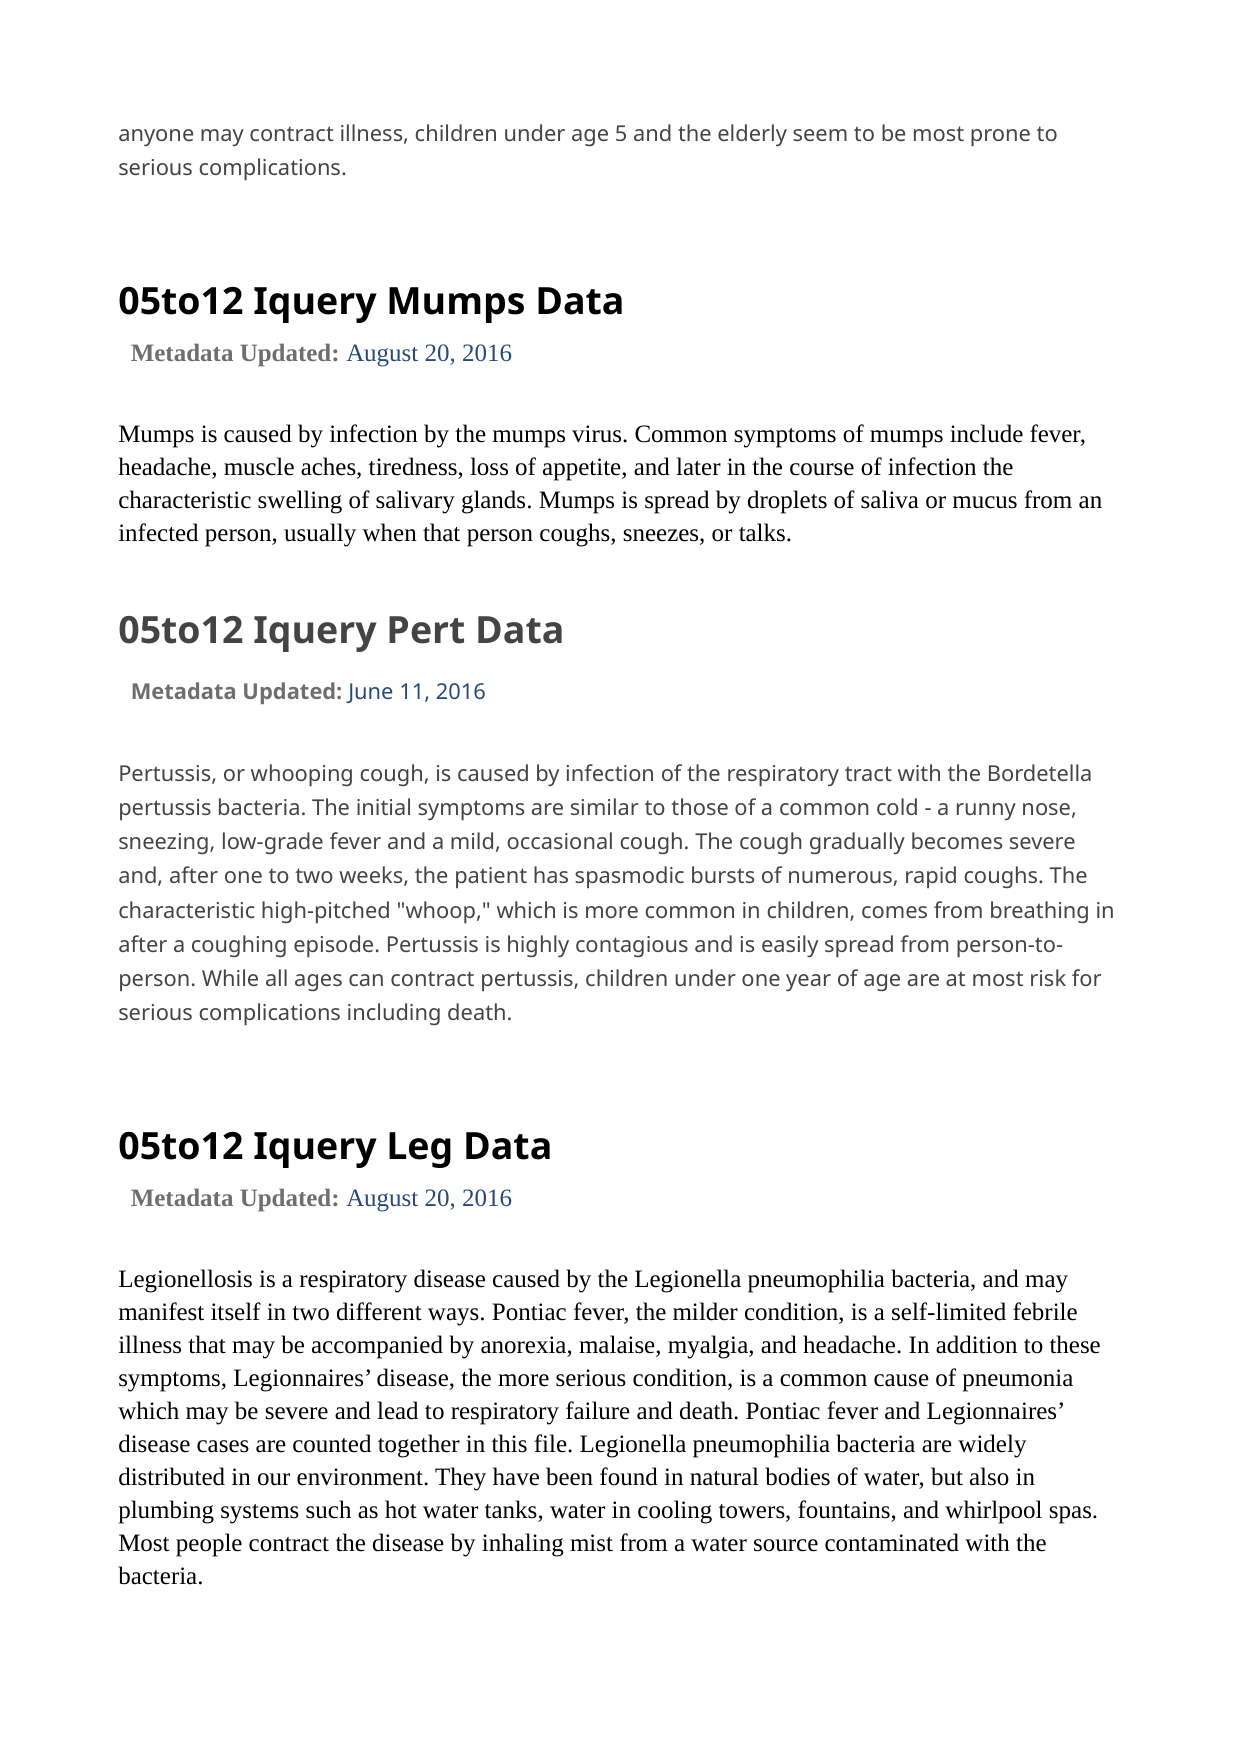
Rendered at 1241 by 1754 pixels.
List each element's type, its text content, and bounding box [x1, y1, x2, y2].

subtitle 05to12 Iquery Mumps Data [118, 275, 1122, 326]
text anyone may contract illness, children under age 5 and the elderly seem to be most prone to serious complications. [118, 118, 1122, 182]
text Metadata Updated: August 20, 2016 [131, 1183, 1122, 1212]
text Metadata Updated: June 11, 2016 [131, 676, 1122, 706]
text Legionellosis is a respiratory disease caused by the Legionella pneumophilia bacteria, and may manifest itself in two different ways. Pontiac fever, the milder condition, is a self-limited febrile illness that may be accompanied by anorexia, malaise, myalgia, and headache. In addition to these symptoms, Legionnaires’ disease, the more serious condition, is a common cause of pneumonia which may be severe and lead to respiratory failure and death. Pontiac fever and Legionnaires’ disease cases are counted together in this file. Legionella pneumophilia bacteria are widely distributed in our environment. They have been found in natural bodies of water, but also in plumbing systems such as hot water tanks, water in cooling towers, fountains, and whirlpool spas. Most people contract the disease by inhaling mist from a water source contaminated with the bacteria. [118, 1264, 1122, 1589]
text Mumps is caused by infection by the mumps virus. Common symptoms of mumps include fever, headache, muscle aches, tiredness, loss of appetite, and later in the course of infection the characteristic swelling of salivary glands. Mumps is spread by droplets of saliva or mucus from an infected person, usually when that person coughs, sneezes, or talks. [118, 419, 1122, 547]
subtitle 05to12 Iquery Leg Data [118, 1119, 1122, 1171]
text Pertussis, or whooping cough, is caused by infection of the respiratory tract with the Bordetella pertussis bacteria. The initial symptoms are similar to those of a common cold - a runny nose, sneezing, low-grade fever and a mild, occasional cough. The cough gradually becomes severe and, after one to two weeks, the patient has spasmodic bursts of numerous, rapid coughs. The characteristic high-pitched "whoop," which is more common in children, comes from breathing in after a coughing episode. Pertussis is highly contagious and is easily spread from person-to-person. While all ages can contract pertussis, children under one year of age are at most risk for serious complications including death. [118, 758, 1122, 1027]
text 05to12 Iquery Pert Data [118, 567, 1122, 654]
text Metadata Updated: August 20, 2016 [131, 338, 1122, 367]
